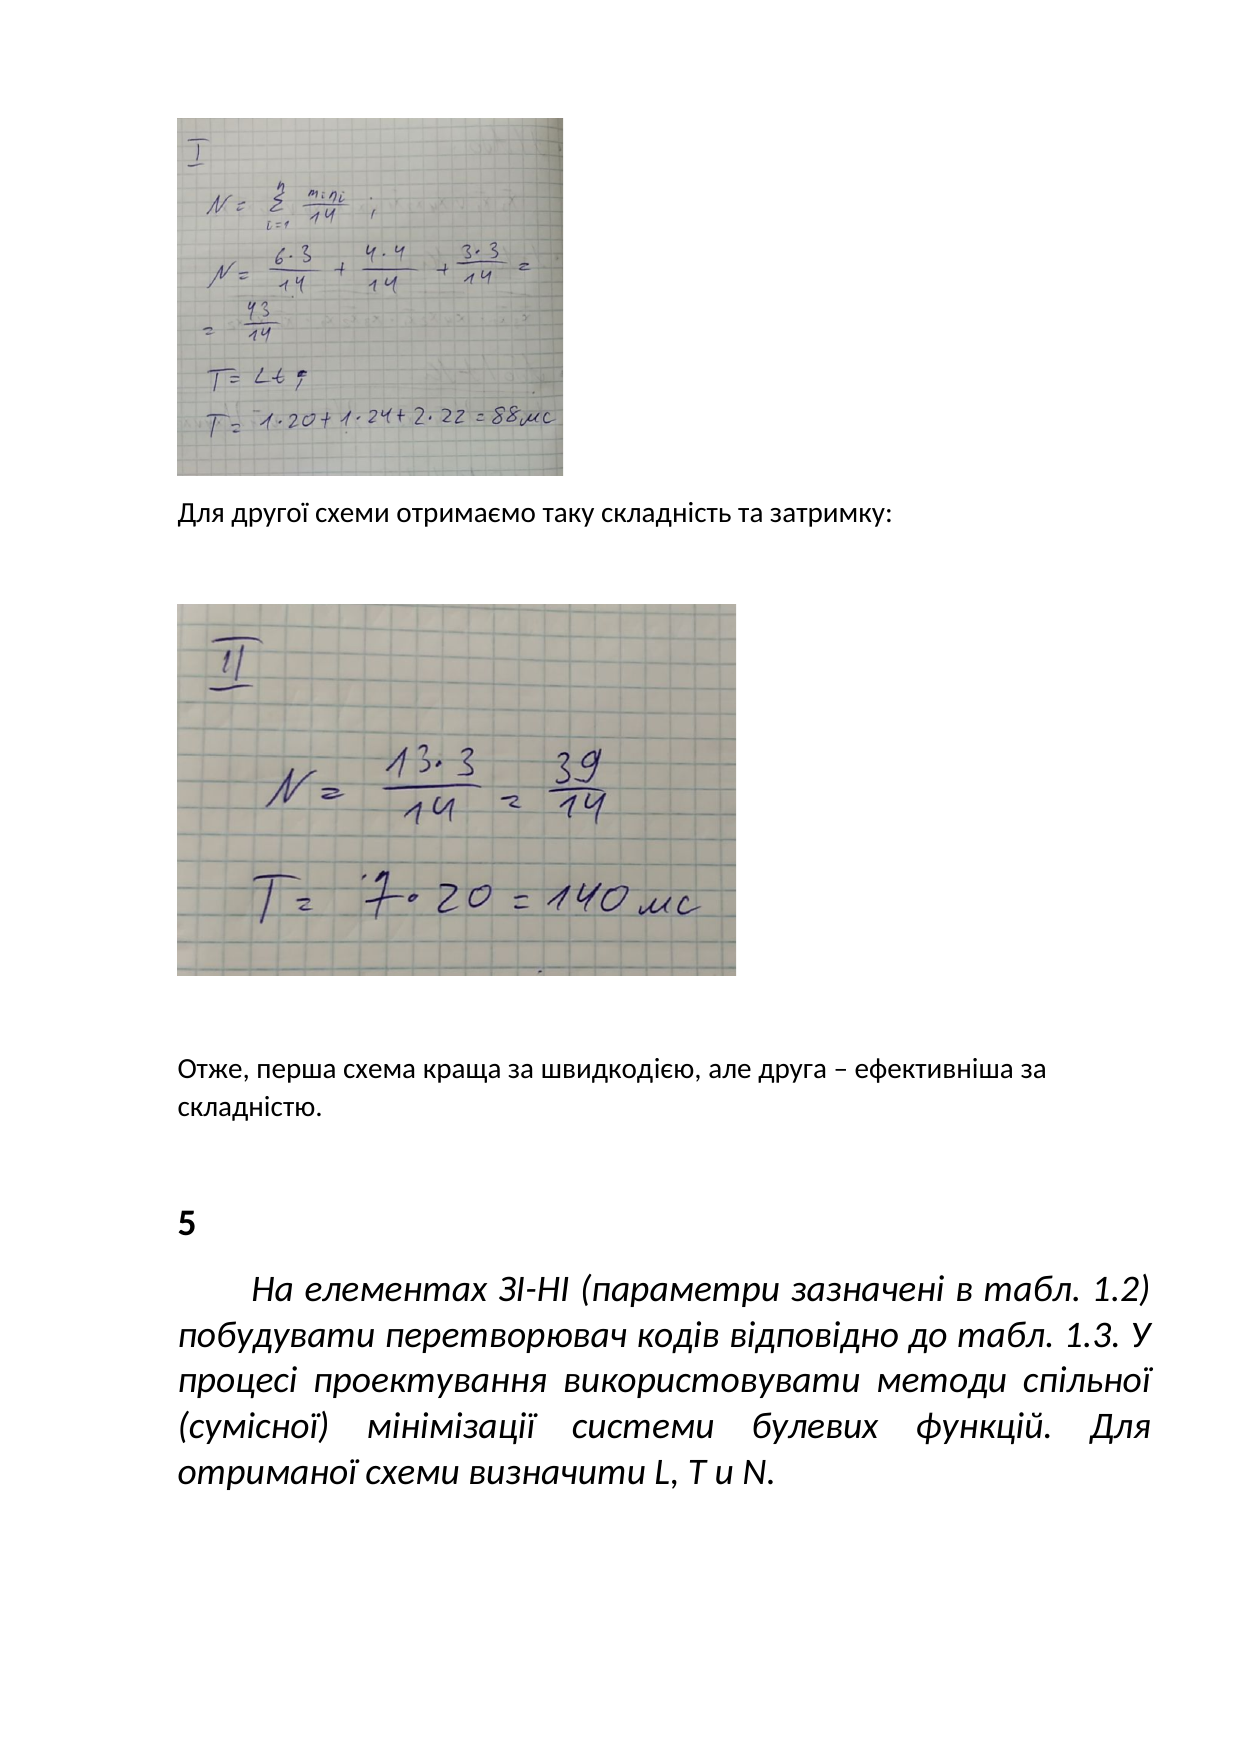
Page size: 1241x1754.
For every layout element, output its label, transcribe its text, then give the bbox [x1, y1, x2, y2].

text Для другої схеми отримаємо таку складність та затримку: [177, 494, 1152, 530]
picture [177, 604, 737, 976]
text 5 [177, 1198, 1152, 1244]
text На елементах ЗІ-НІ (параметри зазначені в табл. 1.2) побудувати перетворювач кодів відповідно до табл. 1.3. У процесі проектування використовувати методи спільної (сумісної) мінімізації системи булевих функцій. Для отриманої схеми визначити L, Т и N. [177, 1265, 1152, 1494]
text Отже, перша схема краща за швидкодією, але друга – ефективніша за складністю. [177, 1050, 1152, 1124]
picture [177, 118, 564, 476]
